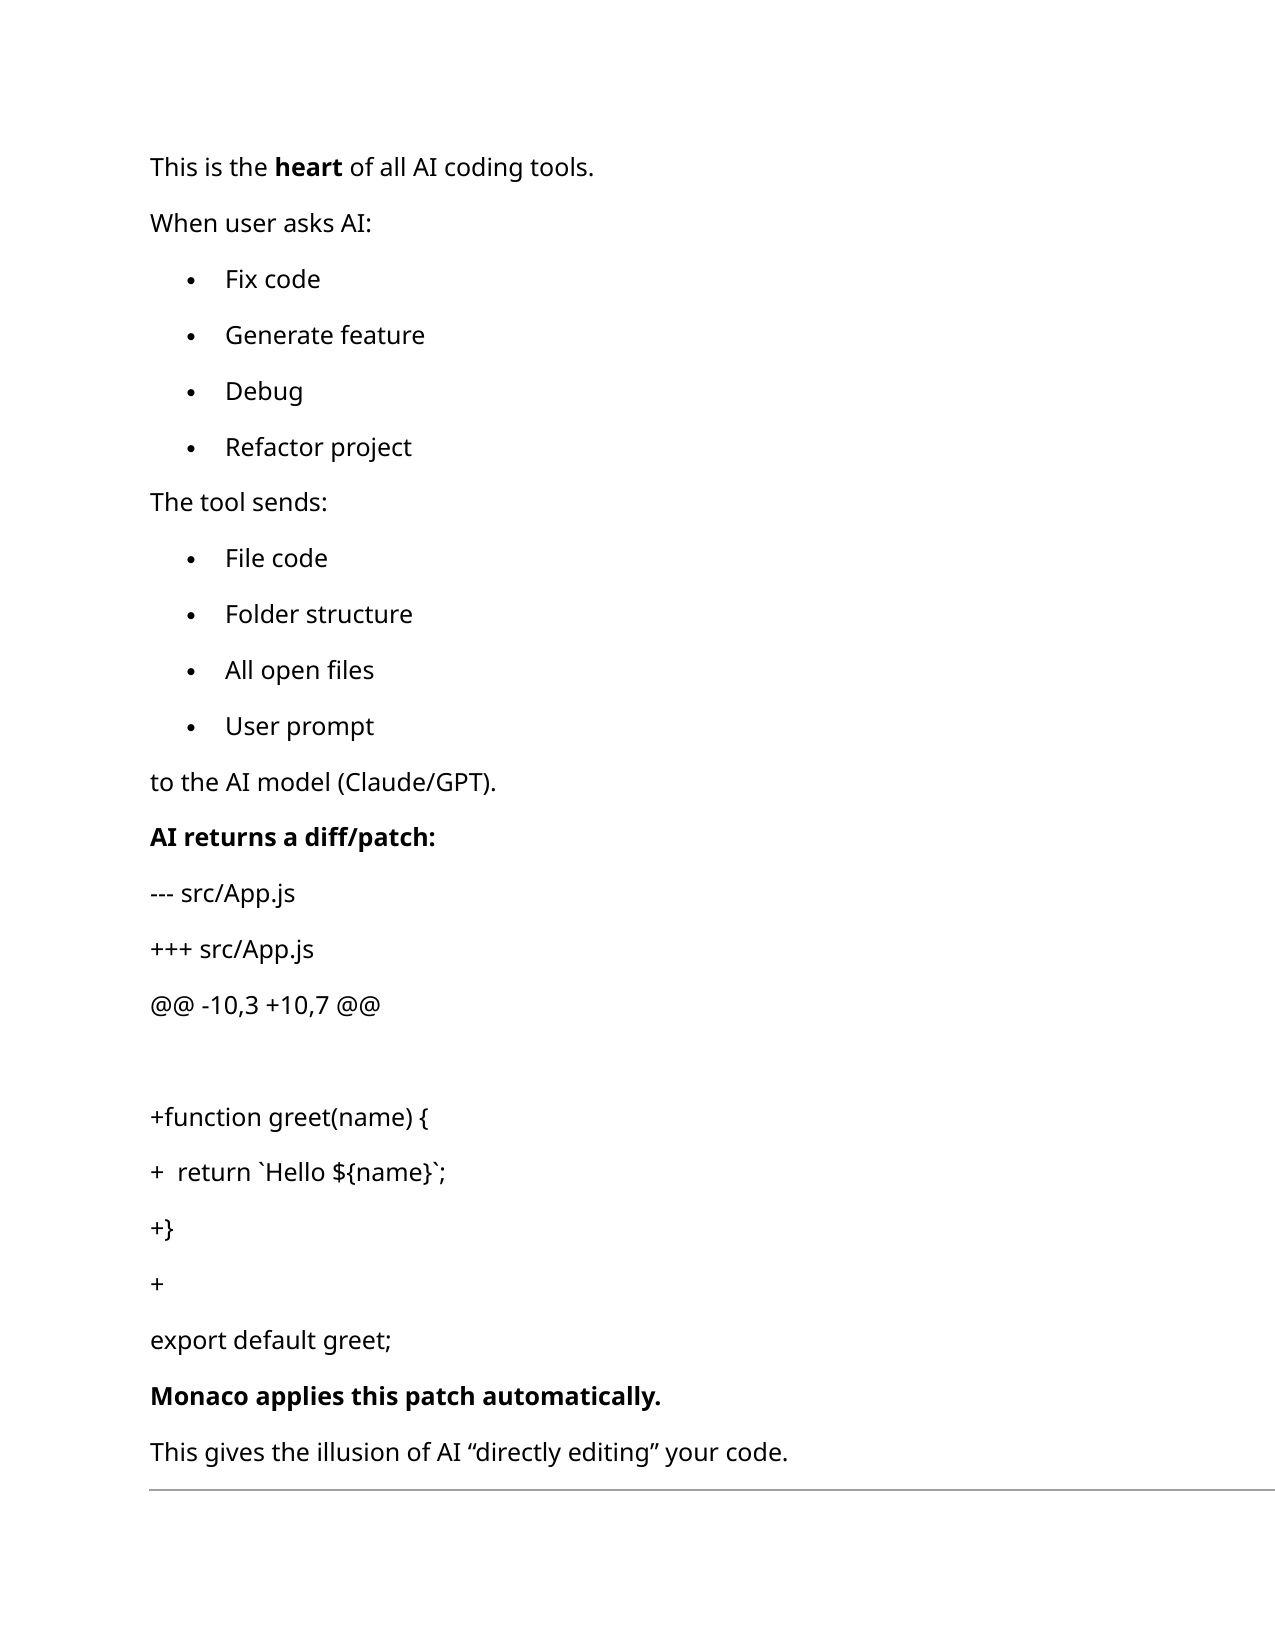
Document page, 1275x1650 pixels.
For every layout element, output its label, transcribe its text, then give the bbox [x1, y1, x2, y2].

list Fix code [187, 262, 1125, 296]
text @@ -10,3 +10,7 @@ [150, 987, 1125, 1022]
text export default greet; [150, 1322, 1125, 1357]
text +} [150, 1211, 1125, 1245]
text + return `Hello ${name}`; [150, 1155, 1125, 1189]
text This is the heart of all AI coding tools. [150, 150, 1125, 184]
text --- src/App.js [150, 876, 1125, 910]
list Refactor project [187, 429, 1125, 463]
list Debug [187, 373, 1125, 407]
text When user asks AI: [150, 206, 1125, 240]
list Folder structure [187, 597, 1125, 631]
text AI returns a diff/patch: [150, 820, 1125, 854]
list User prompt [187, 708, 1125, 742]
text +++ src/App.js [150, 932, 1125, 966]
text +function greet(name) { [150, 1099, 1125, 1133]
text to the AI model (Claude/GPT). [150, 764, 1125, 798]
list File code [187, 541, 1125, 575]
list All open files [187, 652, 1125, 687]
list Generate feature [187, 317, 1125, 352]
text The tool sends: [150, 485, 1125, 519]
text Monaco applies this patch automatically. [150, 1378, 1125, 1412]
text + [150, 1267, 1125, 1301]
text This gives the illusion of AI “directly editing” your code. [150, 1434, 1125, 1468]
